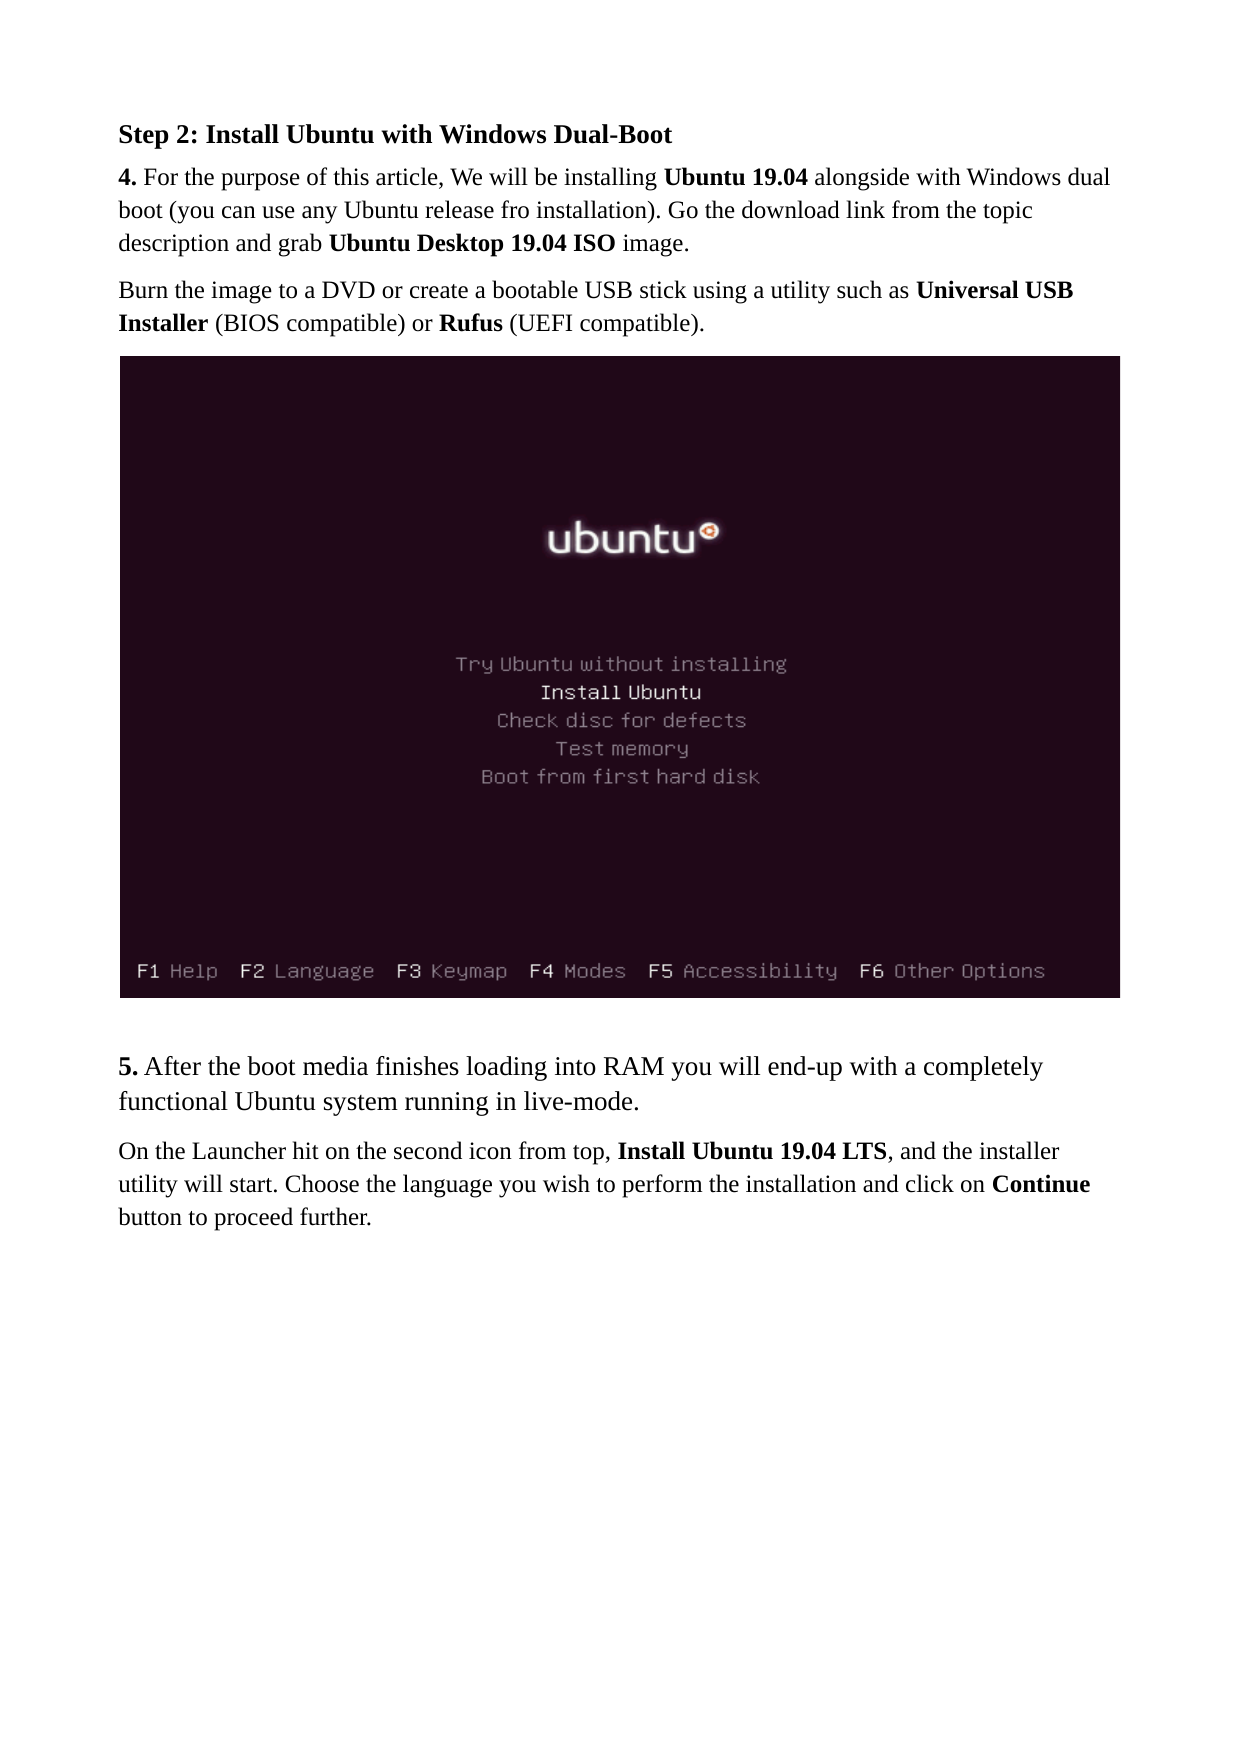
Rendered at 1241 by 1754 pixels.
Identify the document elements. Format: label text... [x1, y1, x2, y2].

text 5. After the boot media finishes loading into RAM you will end-up with a completely functional Ubuntu system running in live-mode. [118, 1050, 1122, 1117]
text On the Launcher hit on the second icon from top, Install Ubuntu 19.04 LTS, and the installer utility will start. Choose the language you wish to perform the installation and click on Continue button to proceed further. [118, 1136, 1122, 1231]
subtitle Step 2: Install Ubuntu with Windows Dual-Boot [118, 118, 1122, 149]
picture [120, 356, 1121, 998]
text 4. For the purpose of this article, We will be installing Ubuntu 19.04 alongside with Windows dual boot (you can use any Ubuntu release fro installation). Go the download link from the topic description and grab Ubuntu Desktop 19.04 ISO image. [118, 162, 1122, 257]
text Burn the image to a DVD or create a bootable USB stick using a utility such as Universal USB Installer (BIOS compatible) or Rufus (UEFI compatible). [118, 275, 1122, 337]
